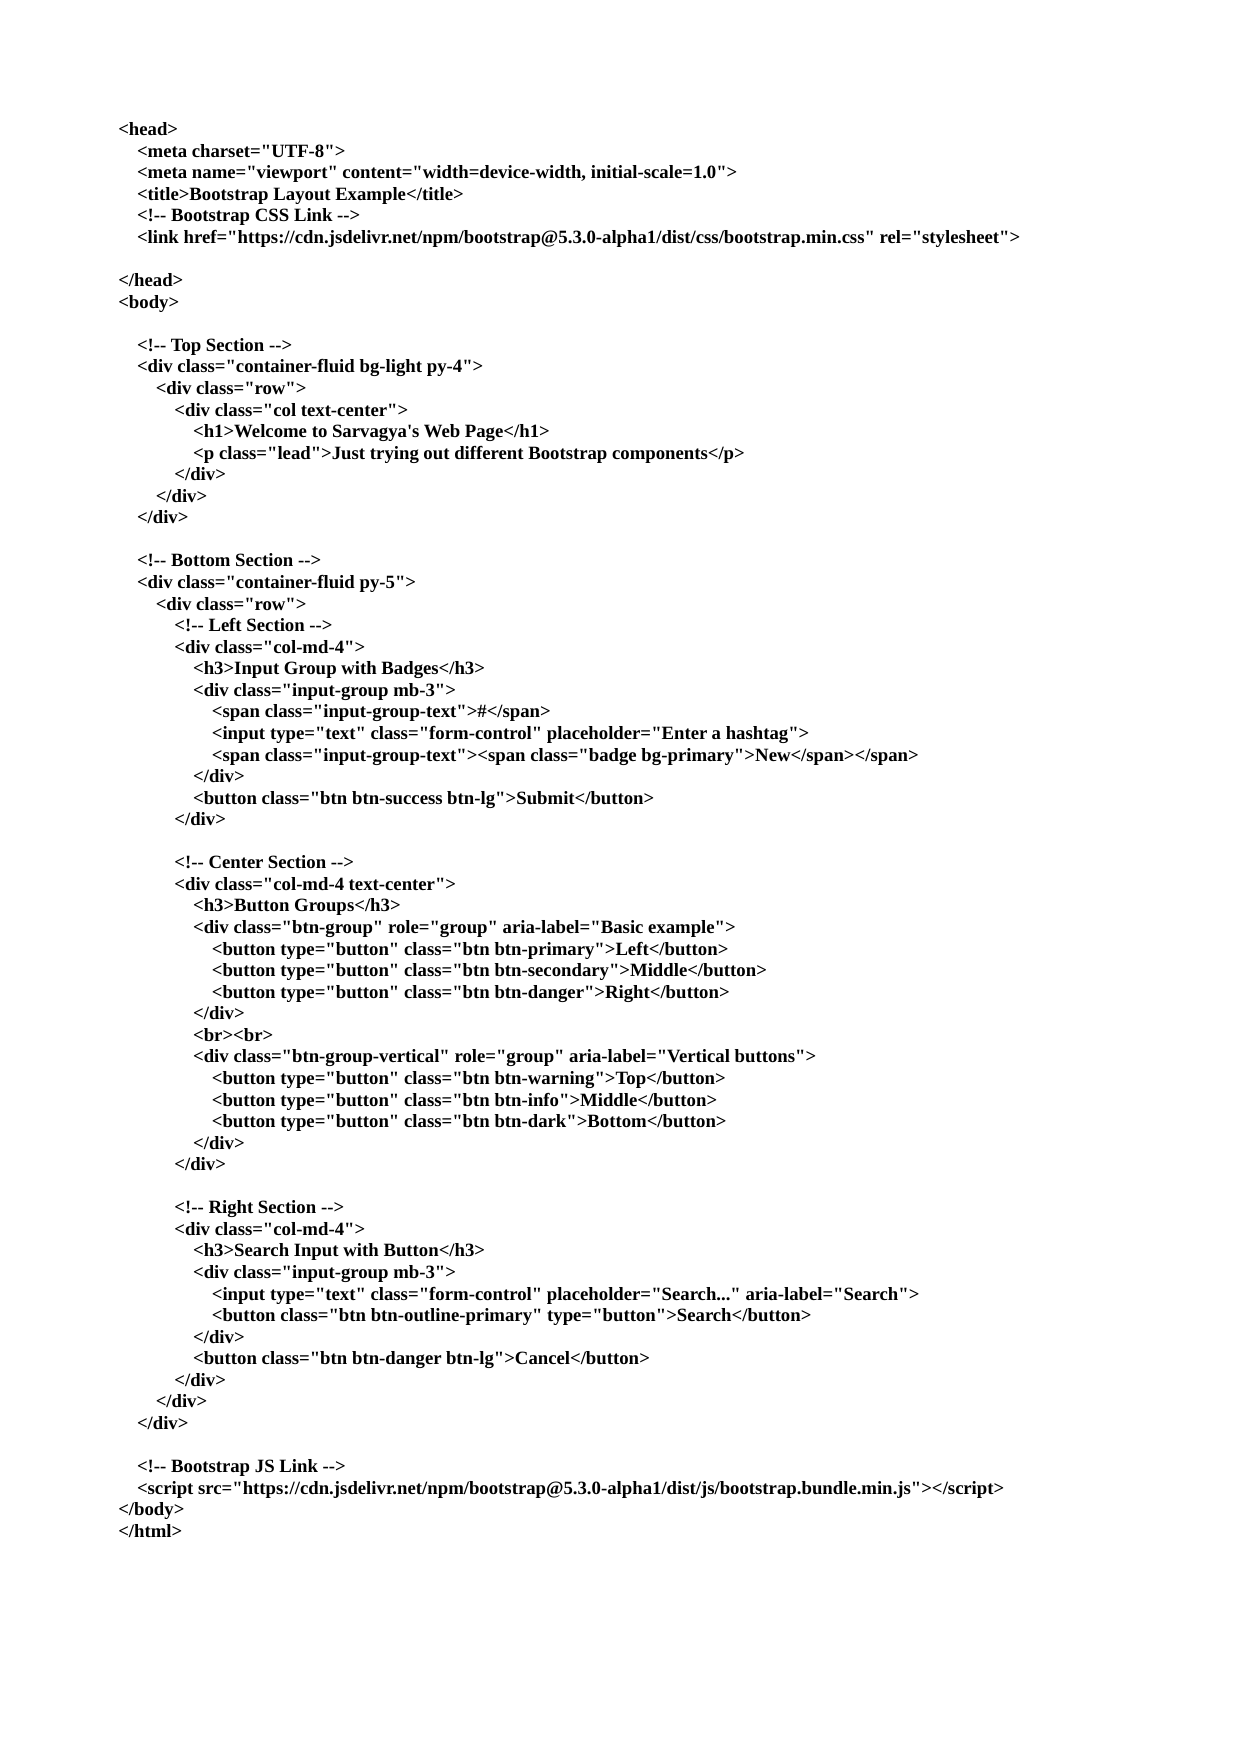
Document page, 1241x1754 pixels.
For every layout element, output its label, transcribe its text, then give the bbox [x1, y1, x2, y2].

text </div> [118, 808, 1122, 830]
text <div class="row"> [118, 377, 1122, 398]
text <p class="lead">Just trying out different Bootstrap components</p> [118, 442, 1122, 463]
text </div> [118, 463, 1122, 485]
text <br><br> [118, 1024, 1122, 1045]
text </div> [118, 1390, 1122, 1412]
text <input type="text" class="form-control" placeholder="Search..." aria-label="Search"> [118, 1282, 1122, 1304]
text <!-- Bottom Section --> [118, 549, 1122, 571]
text <!-- Left Section --> [118, 614, 1122, 636]
text <button type="button" class="btn btn-danger">Right</button> [118, 981, 1122, 1002]
text <div class="btn-group" role="group" aria-label="Basic example"> [118, 916, 1122, 937]
text <input type="text" class="form-control" placeholder="Enter a hashtag"> [118, 722, 1122, 743]
text </div> [118, 1132, 1122, 1153]
text <button type="button" class="btn btn-info">Middle</button> [118, 1088, 1122, 1110]
text </div> [118, 765, 1122, 787]
text <h3>Search Input with Button</h3> [118, 1239, 1122, 1261]
text <button type="button" class="btn btn-secondary">Middle</button> [118, 959, 1122, 981]
text <!-- Center Section --> [118, 851, 1122, 873]
text <head> [118, 118, 1122, 140]
text <body> [118, 291, 1122, 312]
text <span class="input-group-text">#</span> [118, 700, 1122, 722]
text </head> [118, 269, 1122, 291]
text <meta charset="UTF-8"> [118, 140, 1122, 161]
text <div class="col-md-4 text-center"> [118, 873, 1122, 894]
text <button class="btn btn-success btn-lg">Submit</button> [118, 787, 1122, 808]
text <link href="https://cdn.jsdelivr.net/npm/bootstrap@5.3.0-alpha1/dist/css/bootstrap.min.css" rel="stylesheet"> [118, 226, 1122, 247]
text </div> [118, 485, 1122, 506]
text </div> [118, 506, 1122, 528]
text </html> [118, 1520, 1122, 1541]
text <div class="col-md-4"> [118, 1218, 1122, 1239]
text <div class="container-fluid bg-light py-4"> [118, 355, 1122, 377]
text <h3>Input Group with Badges</h3> [118, 657, 1122, 679]
text <div class="input-group mb-3"> [118, 1261, 1122, 1282]
text <!-- Bootstrap CSS Link --> [118, 204, 1122, 226]
text <h1>Welcome to Sarvagya's Web Page</h1> [118, 420, 1122, 442]
text <h3>Button Groups</h3> [118, 894, 1122, 916]
text <!-- Top Section --> [118, 334, 1122, 355]
text <!-- Bootstrap JS Link --> [118, 1455, 1122, 1477]
text <button type="button" class="btn btn-dark">Bottom</button> [118, 1110, 1122, 1132]
text <title>Bootstrap Layout Example</title> [118, 183, 1122, 204]
text <button type="button" class="btn btn-primary">Left</button> [118, 937, 1122, 959]
text <div class="input-group mb-3"> [118, 679, 1122, 700]
text <span class="input-group-text"><span class="badge bg-primary">New</span></span> [118, 743, 1122, 765]
text <div class="row"> [118, 592, 1122, 614]
text <button class="btn btn-outline-primary" type="button">Search</button> [118, 1304, 1122, 1326]
text <script src="https://cdn.jsdelivr.net/npm/bootstrap@5.3.0-alpha1/dist/js/bootstrap.bundle.min.js"></script> [118, 1477, 1122, 1498]
text <button class="btn btn-danger btn-lg">Cancel</button> [118, 1347, 1122, 1369]
text <!-- Right Section --> [118, 1196, 1122, 1218]
text </div> [118, 1412, 1122, 1433]
text <div class="btn-group-vertical" role="group" aria-label="Vertical buttons"> [118, 1045, 1122, 1067]
text </div> [118, 1326, 1122, 1347]
text </div> [118, 1002, 1122, 1024]
text </div> [118, 1369, 1122, 1390]
text </div> [118, 1153, 1122, 1175]
text </body> [118, 1498, 1122, 1520]
text <div class="col text-center"> [118, 398, 1122, 420]
text <div class="container-fluid py-5"> [118, 571, 1122, 592]
text <div class="col-md-4"> [118, 636, 1122, 657]
text <meta name="viewport" content="width=device-width, initial-scale=1.0"> [118, 161, 1122, 183]
text <button type="button" class="btn btn-warning">Top</button> [118, 1067, 1122, 1088]
